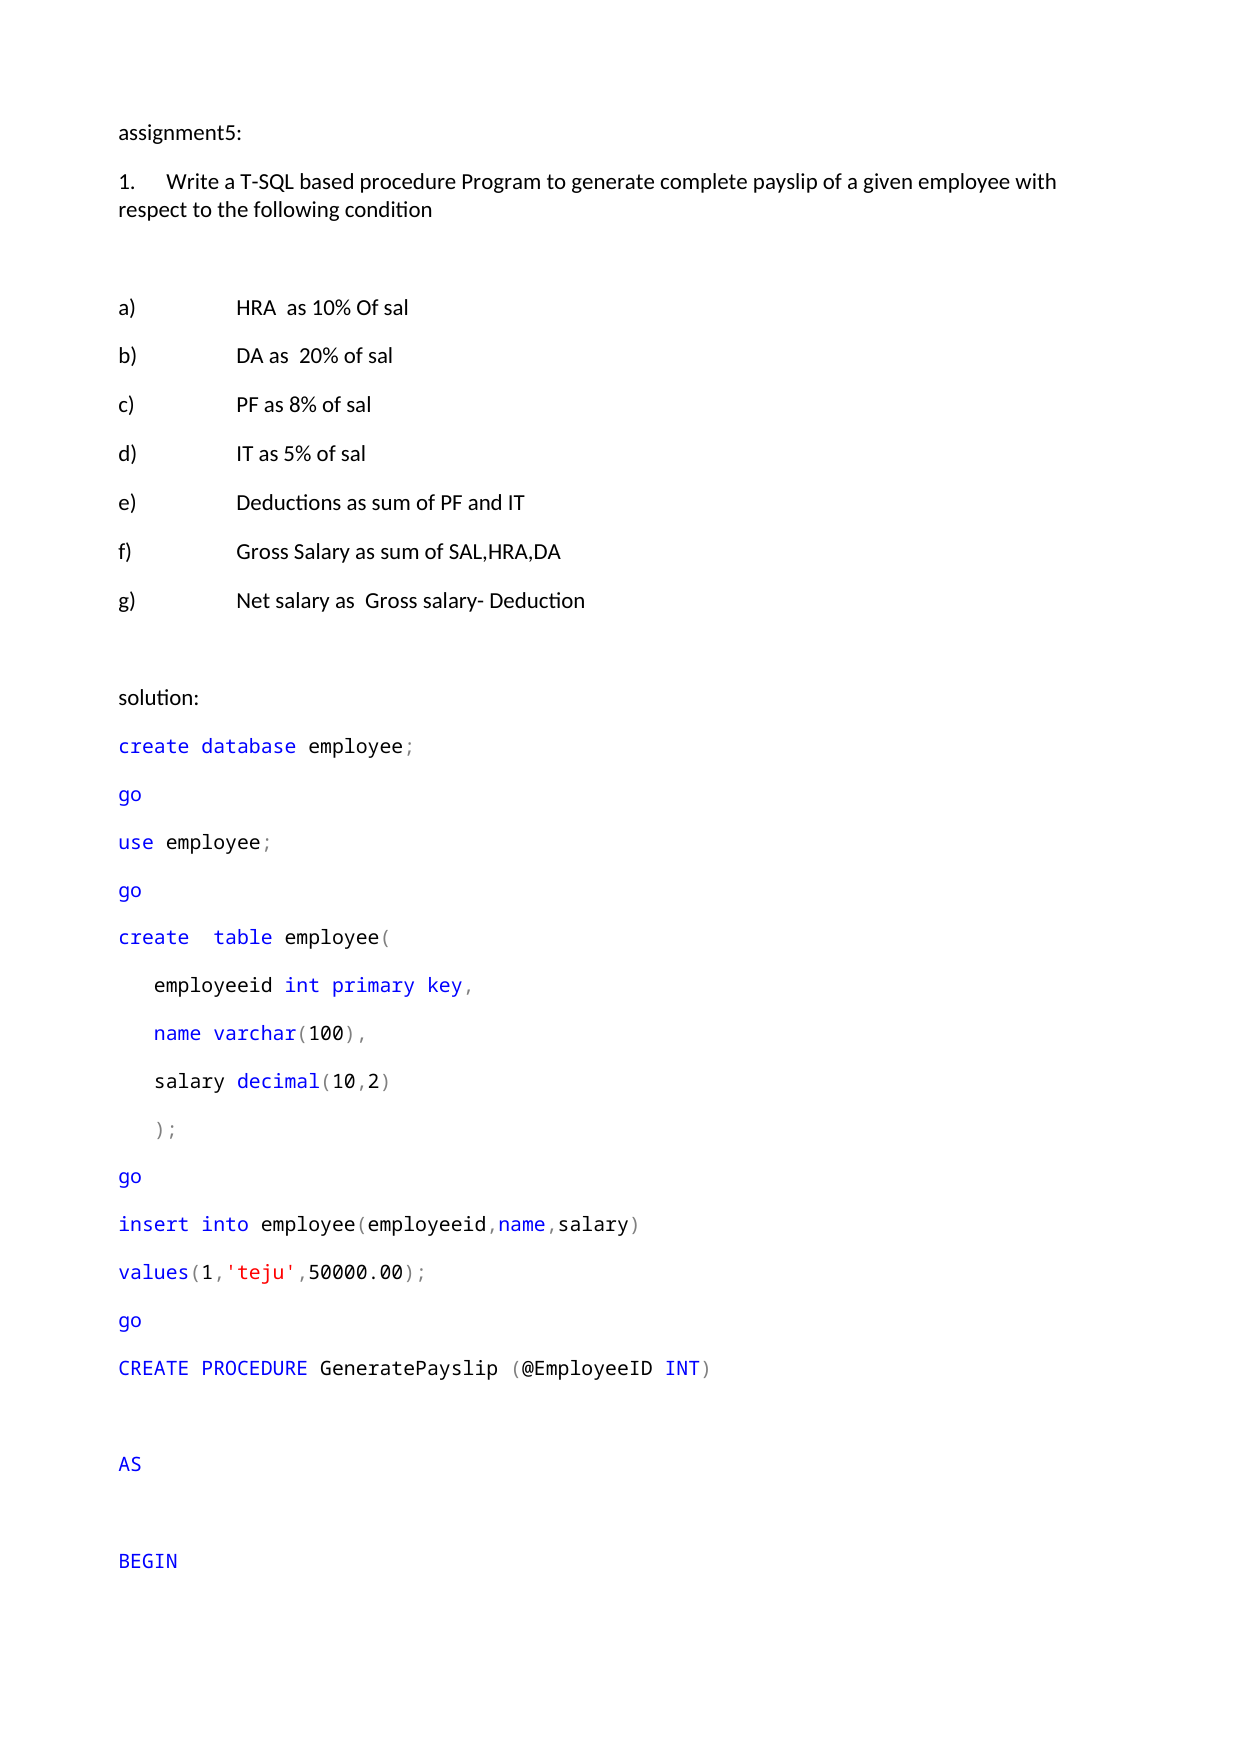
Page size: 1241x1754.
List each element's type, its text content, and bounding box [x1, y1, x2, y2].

text a) HRA as 10% Of sal [118, 293, 1122, 321]
text AS [118, 1451, 1122, 1478]
text CREATE PROCEDURE GeneratePayslip (@EmployeeID INT) [118, 1354, 1122, 1381]
text BEGIN [118, 1547, 1122, 1574]
text f) Gross Salary as sum of SAL,HRA,DA [118, 537, 1122, 565]
text solution: [118, 683, 1122, 712]
text use employee; [118, 828, 1122, 855]
text go [118, 1306, 1122, 1333]
text create database employee; [118, 732, 1122, 759]
text employeeid int primary key, [118, 971, 1122, 998]
text values(1,'teju',50000.00); [118, 1258, 1122, 1285]
text insert into employee(employeeid,name,salary) [118, 1211, 1122, 1237]
text c) PF as 8% of sal [118, 390, 1122, 418]
text assignment5: [118, 118, 1122, 146]
text d) IT as 5% of sal [118, 439, 1122, 467]
text b) DA as 20% of sal [118, 342, 1122, 369]
text go [118, 876, 1122, 903]
text go [118, 780, 1122, 807]
text e) Deductions as sum of PF and IT [118, 488, 1122, 516]
text g) Net salary as Gross salary- Deduction [118, 586, 1122, 614]
text create table employee( [118, 924, 1122, 951]
text salary decimal(10,2) [118, 1067, 1122, 1094]
text go [118, 1163, 1122, 1190]
text name varchar(100), [118, 1019, 1122, 1046]
text ); [118, 1115, 1122, 1142]
text 1. Write a T-SQL based procedure Program to generate complete payslip of a given employee with respect to the following condition [118, 167, 1122, 223]
